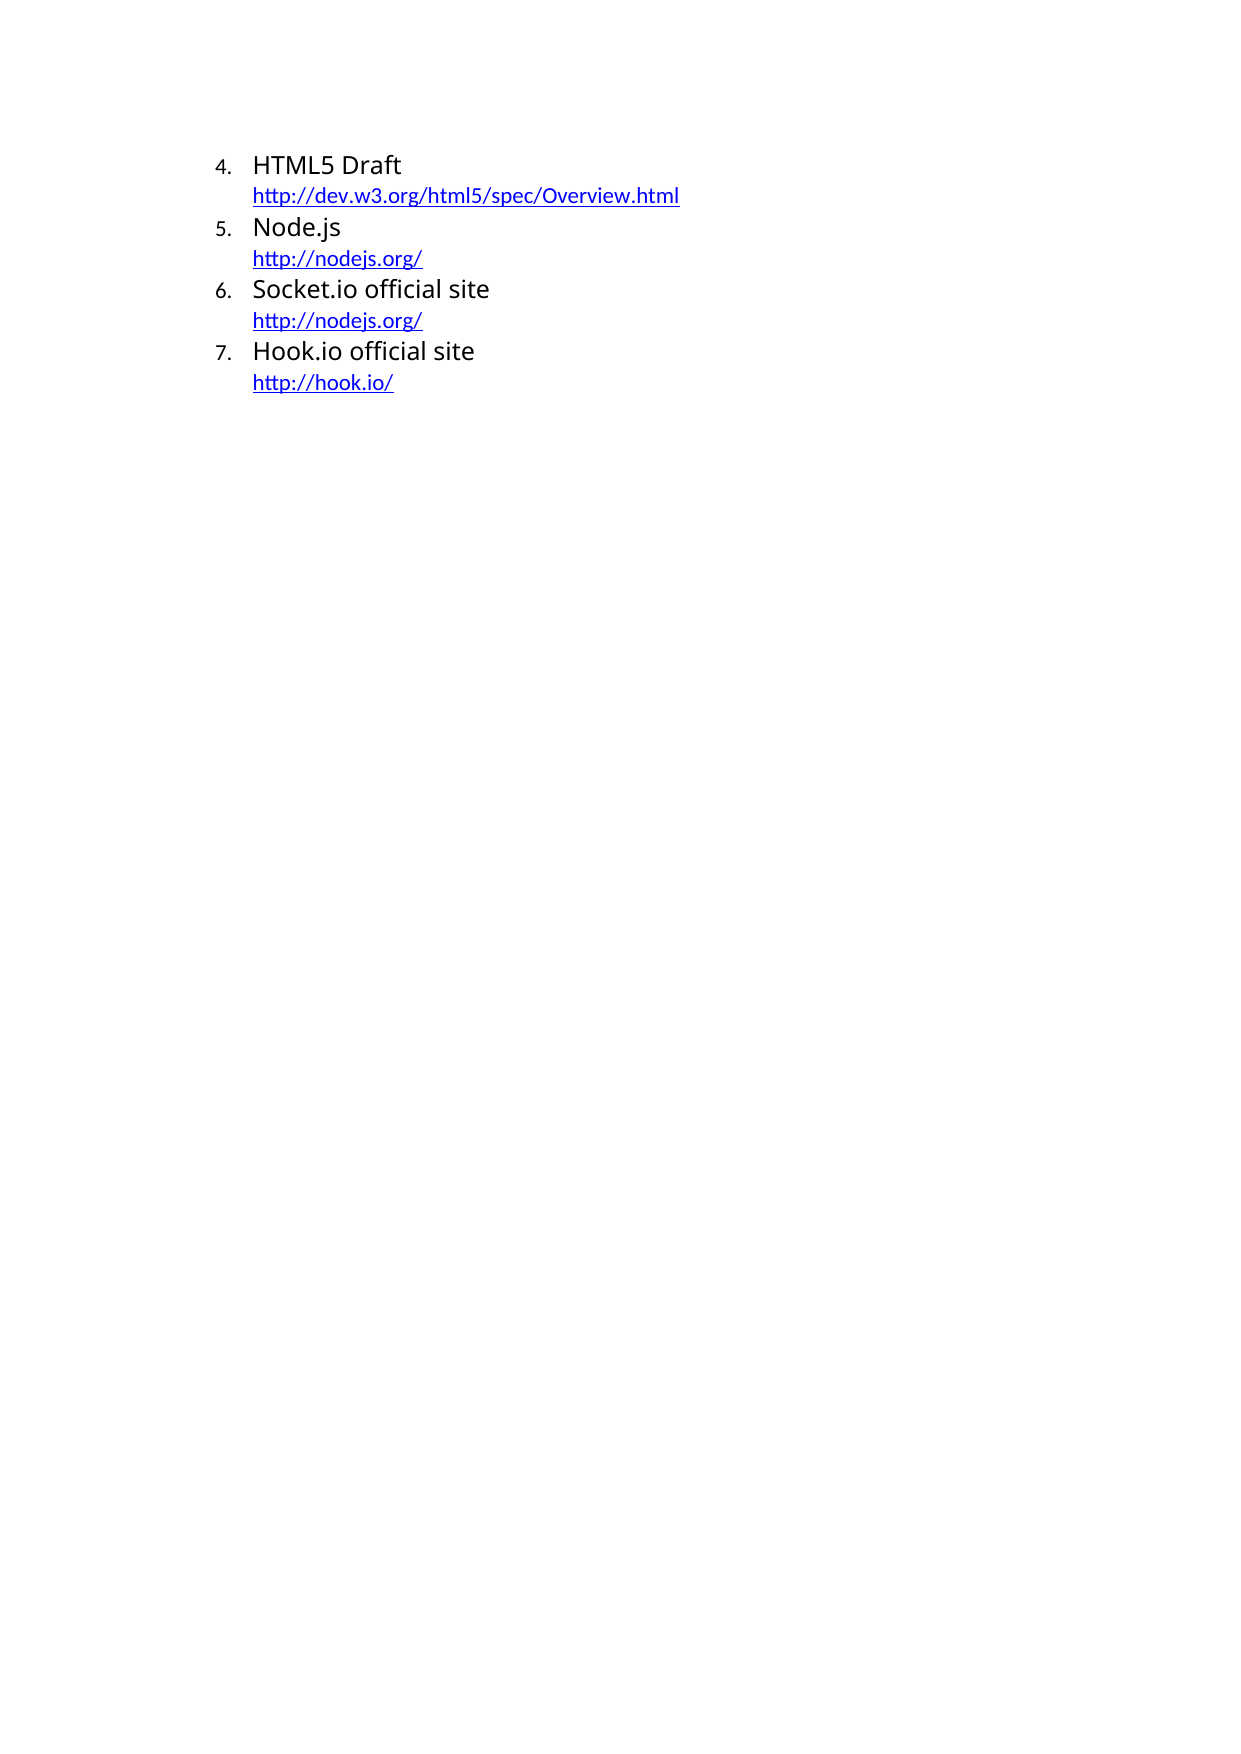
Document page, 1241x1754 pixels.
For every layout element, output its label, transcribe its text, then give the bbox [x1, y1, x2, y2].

list Hook.io official site http://hook.io/ [215, 334, 1063, 396]
list HTML5 Draft http://dev.w3.org/html5/spec/Overview.html [215, 148, 1063, 210]
list Node.js http://nodejs.org/ [215, 210, 1063, 272]
list Socket.io official site http://nodejs.org/ [215, 272, 1063, 334]
